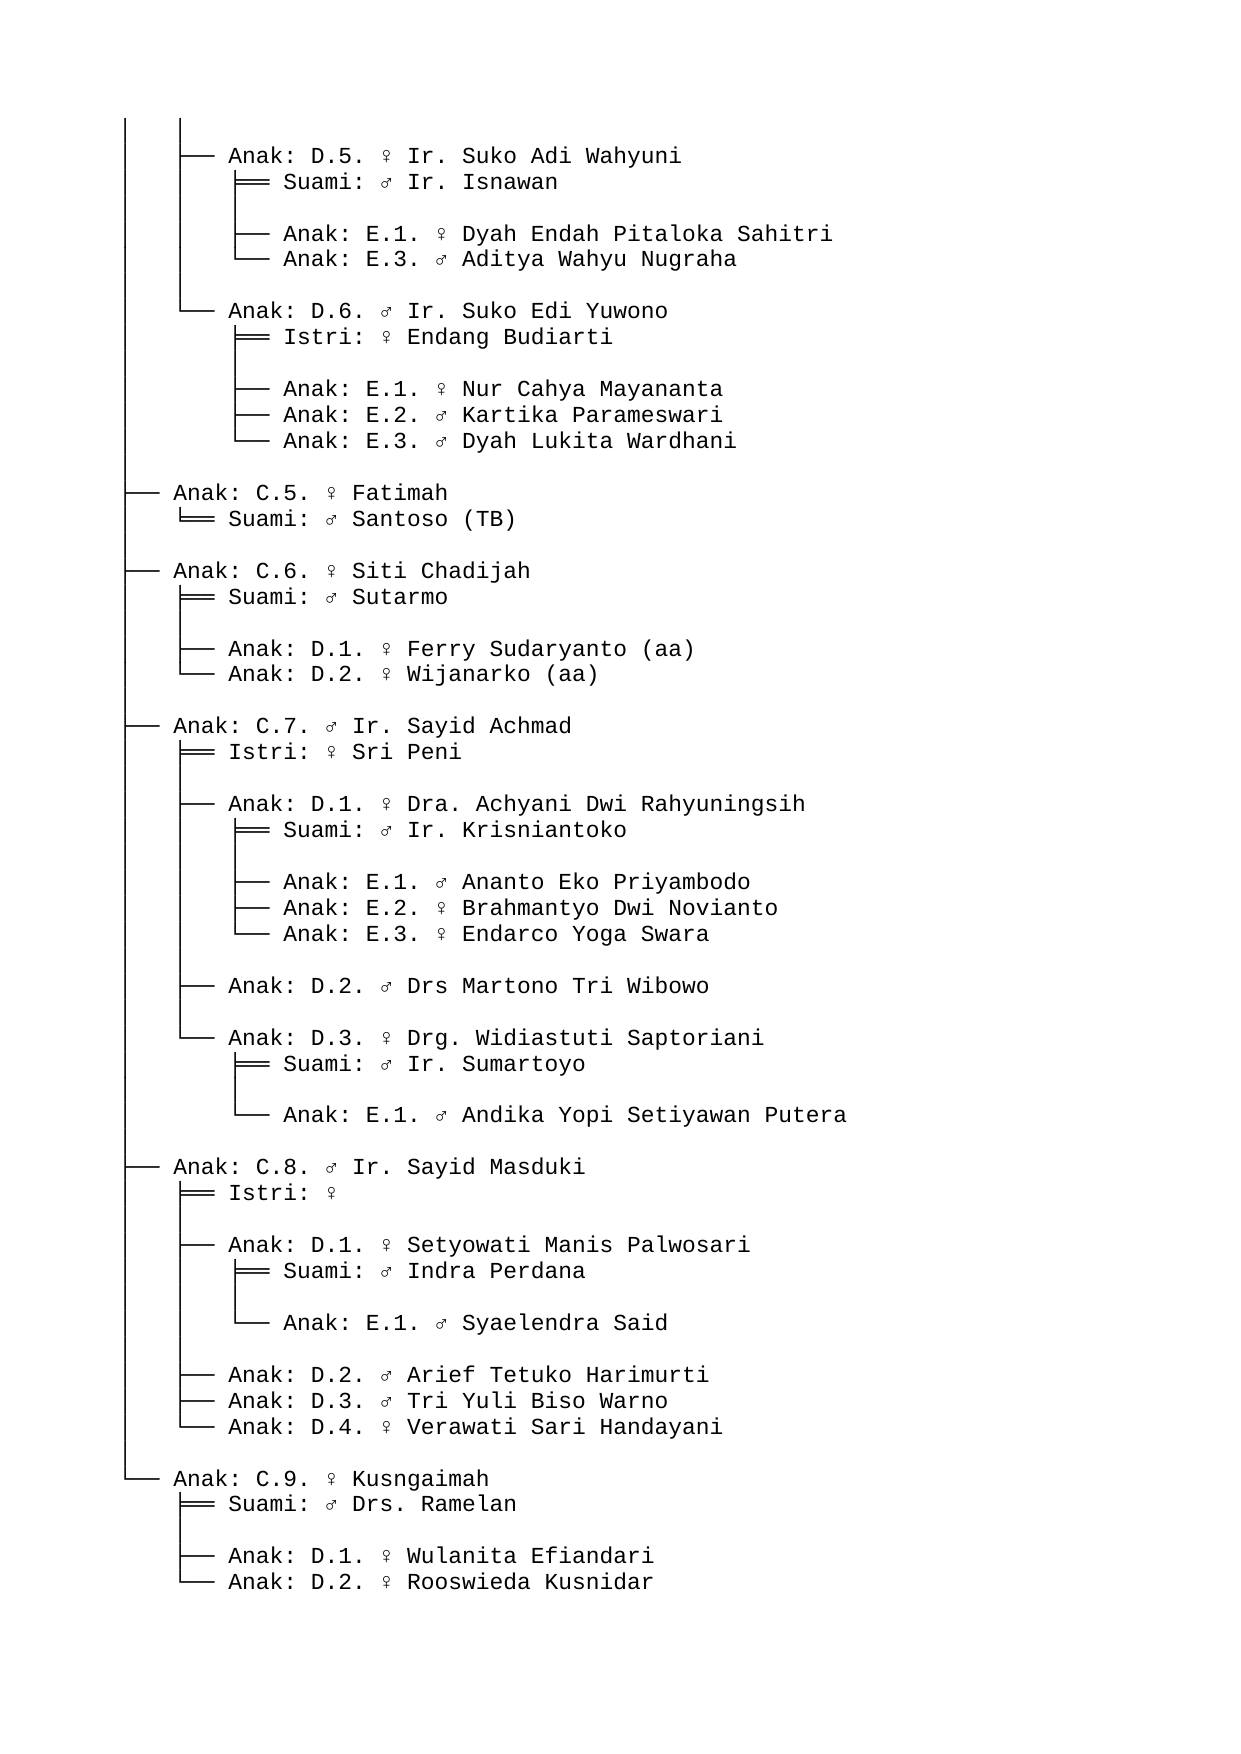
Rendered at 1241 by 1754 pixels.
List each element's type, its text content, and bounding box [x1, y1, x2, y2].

text │ [118, 533, 124, 559]
text │ ╞══ Suami: ♂ Ir. Sumartoyo [236, 1052, 1122, 1078]
text │ │ [118, 611, 124, 637]
text │ │ ├── Anak: E.1. ♀ Dyah Endah Pitaloka Sahitri [236, 222, 1122, 248]
text │ ╞══ Suami: ♂ Ir. Sumartoyo [126, 1052, 234, 1078]
text │ │ │ [236, 1285, 1122, 1311]
text │ ├── Anak: E.1. ♀ Nur Cahya Mayananta [236, 377, 1122, 403]
text │ [126, 1130, 1122, 1156]
text │ [118, 1441, 124, 1467]
text │ │ [118, 352, 124, 377]
text │ ╞══ Istri: ♀ Endang Budiarti [236, 326, 1122, 352]
text │ │ ├── Anak: E.2. ♀ Brahmantyo Dwi Novianto [236, 896, 1122, 922]
text ├── Anak: C.6. ♀ Siti Chadijah [126, 559, 1122, 585]
text │ │ [181, 948, 1122, 974]
text │ └── Anak: E.3. ♂ Dyah Lukita Wardhani [126, 429, 1122, 455]
text │ [126, 455, 1122, 481]
text │ └── Anak: D.4. ♀ Verawati Sari Handayani [126, 1415, 1122, 1441]
text │ [118, 455, 124, 481]
text │ │ [126, 1337, 179, 1363]
text │ │ ╞══ Suami: ♂ Ir. Isnawan [236, 170, 1122, 196]
text │ ╞══ Istri: ♀ [181, 1182, 1122, 1207]
text │ ├── Anak: D.1. ♀ Dra. Achyani Dwi Rahyuningsih [126, 792, 179, 818]
text │ [118, 689, 124, 715]
text │ ├── Anak: D.1. ♀ Setyowati Manis Palwosari [126, 1233, 179, 1259]
text ├── Anak: C.7. ♂ Ir. Sayid Achmad [126, 715, 1122, 741]
text │ [118, 1130, 124, 1156]
text │ │ │ [181, 1285, 234, 1311]
text │ │ [126, 1207, 179, 1233]
text │ │ │ [181, 844, 234, 870]
text │ ├── Anak: D.2. ♂ Drs Martono Tri Wibowo [126, 974, 179, 1000]
text │ │ │ [126, 196, 179, 222]
text ├── Anak: C.8. ♂ Ir. Sayid Masduki [126, 1156, 1122, 1182]
text │ │ [236, 352, 1122, 377]
text │ │ └── Anak: E.3. ♂ Aditya Wahyu Nugraha [126, 248, 179, 274]
text │ │ [126, 1078, 234, 1104]
text │ │ [118, 767, 124, 792]
text │ │ ╞══ Suami: ♂ Ir. Isnawan [126, 170, 179, 196]
text │ ├── Anak: D.2. ♂ Arief Tetuko Harimurti [126, 1363, 179, 1389]
text │ [118, 1519, 179, 1545]
text │ ├── Anak: E.2. ♂ Kartika Parameswari [236, 403, 1122, 429]
text │ ╞══ Istri: ♀ Sri Peni [181, 741, 1122, 767]
text │ │ │ [236, 844, 1122, 870]
text │ │ [181, 1337, 1122, 1363]
text ├── Anak: C.5. ♀ Fatimah [126, 481, 1122, 507]
text │ ╘══ Suami: ♂ Santoso (TB) [126, 507, 1122, 533]
text ├── Anak: D.1. ♀ Wulanita Efiandari [118, 1545, 179, 1571]
text │ │ [126, 1000, 179, 1026]
text ╞══ Suami: ♂ Drs. Ramelan [181, 1493, 1122, 1519]
text │ │ │ [118, 1285, 124, 1311]
text │ │ [126, 352, 234, 377]
text │ │ ├── Anak: E.1. ♂ Ananto Eko Priyambodo [126, 870, 179, 896]
text │ ├── Anak: D.5. ♀ Ir. Suko Adi Wahyuni [181, 144, 1122, 170]
text │ │ [181, 274, 1122, 300]
text │ ├── Anak: D.3. ♂ Tri Yuli Biso Warno [126, 1389, 179, 1415]
text └── Anak: D.2. ♀ Rooswieda Kusnidar [118, 1571, 1122, 1597]
text │ │ [118, 1337, 124, 1363]
text │ │ [118, 1000, 124, 1026]
text │ │ └── Anak: E.3. ♀ Endarco Yoga Swara [126, 922, 179, 948]
text │ ├── Anak: E.1. ♀ Nur Cahya Mayananta [126, 377, 234, 403]
text │ ├── Anak: D.3. ♂ Tri Yuli Biso Warno [181, 1389, 1122, 1415]
text └── Anak: C.9. ♀ Kusngaimah [118, 1467, 1122, 1493]
text │ └── Anak: D.6. ♂ Ir. Suko Edi Yuwono [126, 300, 1122, 326]
text │ │ └── Anak: E.1. ♂ Syaelendra Said [126, 1311, 179, 1337]
text │ ├── Anak: E.2. ♂ Kartika Parameswari [126, 403, 234, 429]
text │ ├── Anak: D.1. ♀ Ferry Sudaryanto (aa) [181, 637, 1122, 663]
text │ [126, 689, 1122, 715]
text │ ├── Anak: D.1. ♀ Dra. Achyani Dwi Rahyuningsih [181, 792, 1122, 818]
text │ │ ╞══ Suami: ♂ Ir. Krisniantoko [126, 818, 179, 844]
text │ [181, 1519, 1122, 1545]
text │ └── Anak: E.1. ♂ Andika Yopi Setiyawan Putera [126, 1104, 1122, 1130]
text │ │ [181, 611, 1122, 637]
text │ │ ╞══ Suami: ♂ Indra Perdana [126, 1259, 179, 1285]
text │ [126, 533, 1122, 559]
text │ │ │ [126, 844, 179, 870]
text │ └── Anak: D.2. ♀ Wijanarko (aa) [126, 663, 1122, 689]
text │ │ [118, 948, 124, 974]
text │ │ [118, 118, 124, 144]
text │ ╞══ Istri: ♀ [126, 1182, 179, 1207]
text │ ├── Anak: D.1. ♀ Setyowati Manis Palwosari [181, 1233, 1122, 1259]
text │ ├── Anak: D.2. ♂ Arief Tetuko Harimurti [181, 1363, 1122, 1389]
text │ │ │ [118, 196, 124, 222]
text │ │ ├── Anak: E.2. ♀ Brahmantyo Dwi Novianto [126, 896, 179, 922]
text ├── Anak: D.1. ♀ Wulanita Efiandari [181, 1545, 1122, 1571]
text │ │ ╞══ Suami: ♂ Ir. Isnawan [181, 170, 234, 196]
text │ │ [126, 118, 179, 144]
text ╞══ Suami: ♂ Drs. Ramelan [118, 1493, 179, 1519]
text │ │ [181, 767, 1122, 792]
text │ │ └── Anak: E.3. ♂ Aditya Wahyu Nugraha [181, 248, 1122, 274]
text │ │ [181, 1207, 1122, 1233]
text │ ╞══ Suami: ♂ Sutarmo [126, 585, 179, 611]
text │ │ [118, 1207, 124, 1233]
text │ │ │ [181, 196, 234, 222]
text │ │ │ [126, 1285, 179, 1311]
text │ [126, 1441, 1122, 1467]
text │ │ ├── Anak: E.1. ♂ Ananto Eko Priyambodo [236, 870, 1122, 896]
text │ ├── Anak: D.2. ♂ Drs Martono Tri Wibowo [181, 974, 1122, 1000]
text │ │ │ [118, 844, 124, 870]
text │ │ ├── Anak: E.1. ♀ Dyah Endah Pitaloka Sahitri [126, 222, 179, 248]
text │ │ [126, 767, 179, 792]
text │ │ ├── Anak: E.1. ♂ Ananto Eko Priyambodo [181, 870, 234, 896]
text │ │ ├── Anak: E.1. ♀ Dyah Endah Pitaloka Sahitri [181, 222, 234, 248]
text │ │ ╞══ Suami: ♂ Ir. Krisniantoko [236, 818, 1122, 844]
text │ │ [118, 1078, 124, 1104]
text │ ╞══ Istri: ♀ Endang Budiarti [126, 326, 234, 352]
text │ │ │ [236, 196, 1122, 222]
text │ ╞══ Suami: ♂ Sutarmo [181, 585, 1122, 611]
text │ │ [126, 611, 179, 637]
text │ │ ├── Anak: E.2. ♀ Brahmantyo Dwi Novianto [181, 896, 234, 922]
text │ └── Anak: D.3. ♀ Drg. Widiastuti Saptoriani [126, 1026, 1122, 1052]
text │ │ [181, 118, 1122, 144]
text │ │ [236, 1078, 1122, 1104]
text │ │ ╞══ Suami: ♂ Ir. Krisniantoko [181, 818, 234, 844]
text │ │ ╞══ Suami: ♂ Indra Perdana [181, 1259, 234, 1285]
text │ │ [181, 1000, 1122, 1026]
text │ │ └── Anak: E.1. ♂ Syaelendra Said [181, 1311, 1122, 1337]
text │ ╞══ Istri: ♀ Sri Peni [126, 741, 179, 767]
text │ │ └── Anak: E.3. ♀ Endarco Yoga Swara [181, 922, 1122, 948]
text │ │ [126, 274, 179, 300]
text │ ├── Anak: D.5. ♀ Ir. Suko Adi Wahyuni [126, 144, 179, 170]
text │ ├── Anak: D.1. ♀ Ferry Sudaryanto (aa) [126, 637, 179, 663]
text │ │ [118, 274, 124, 300]
text │ │ ╞══ Suami: ♂ Indra Perdana [236, 1259, 1122, 1285]
text │ │ [126, 948, 179, 974]
